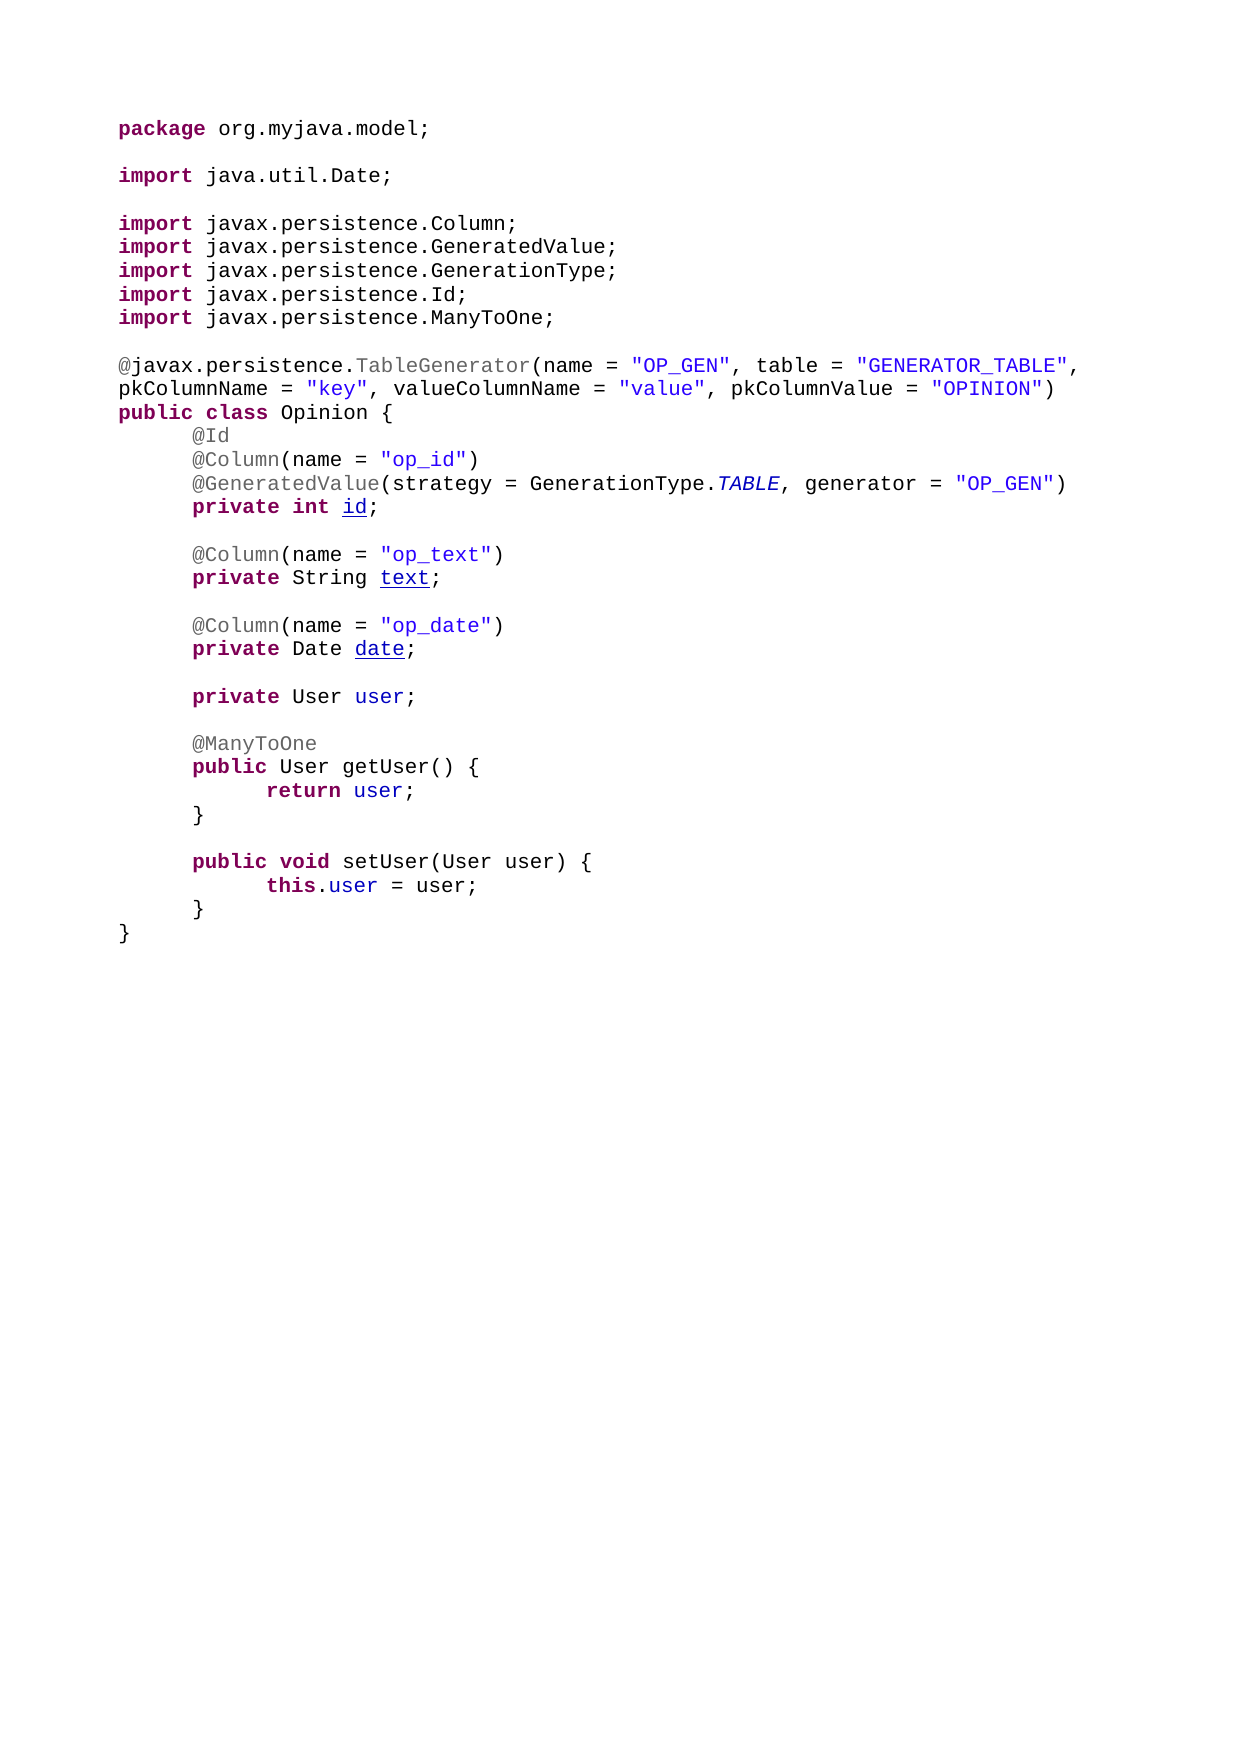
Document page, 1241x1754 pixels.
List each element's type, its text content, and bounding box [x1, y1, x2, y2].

text import javax.persistence.GeneratedValue; [118, 236, 1122, 260]
text public class Opinion { [118, 402, 1122, 426]
text @javax.persistence.TableGenerator(name = "OP_GEN", table = "GENERATOR_TABLE", pkColumnName = "key", valueColumnName = "value", pkColumnValue = "OPINION") [118, 354, 1122, 402]
text import javax.persistence.ManyToOne; [118, 307, 1122, 331]
text public void setUser(User user) { [118, 851, 1122, 875]
text @Id [118, 426, 1122, 449]
text private Date date; [118, 638, 1122, 662]
text } [118, 922, 1122, 946]
text import javax.persistence.Id; [118, 284, 1122, 307]
text @GeneratedValue(strategy = GenerationType.TABLE, generator = "OP_GEN") [118, 473, 1122, 496]
text } [118, 898, 1122, 922]
text import javax.persistence.GenerationType; [118, 260, 1122, 284]
text public User getUser() { [118, 757, 1122, 780]
text import javax.persistence.Column; [118, 213, 1122, 236]
text @Column(name = "op_date") [118, 615, 1122, 638]
text private User user; [118, 686, 1122, 709]
text } [118, 804, 1122, 827]
text import java.util.Date; [118, 165, 1122, 189]
text @ManyToOne [118, 733, 1122, 757]
text package org.myjava.model; [118, 118, 1122, 142]
text private String text; [118, 567, 1122, 591]
text this.user = user; [118, 875, 1122, 898]
text return user; [118, 780, 1122, 804]
text @Column(name = "op_id") [118, 449, 1122, 473]
text @Column(name = "op_text") [118, 544, 1122, 567]
text private int id; [118, 496, 1122, 520]
